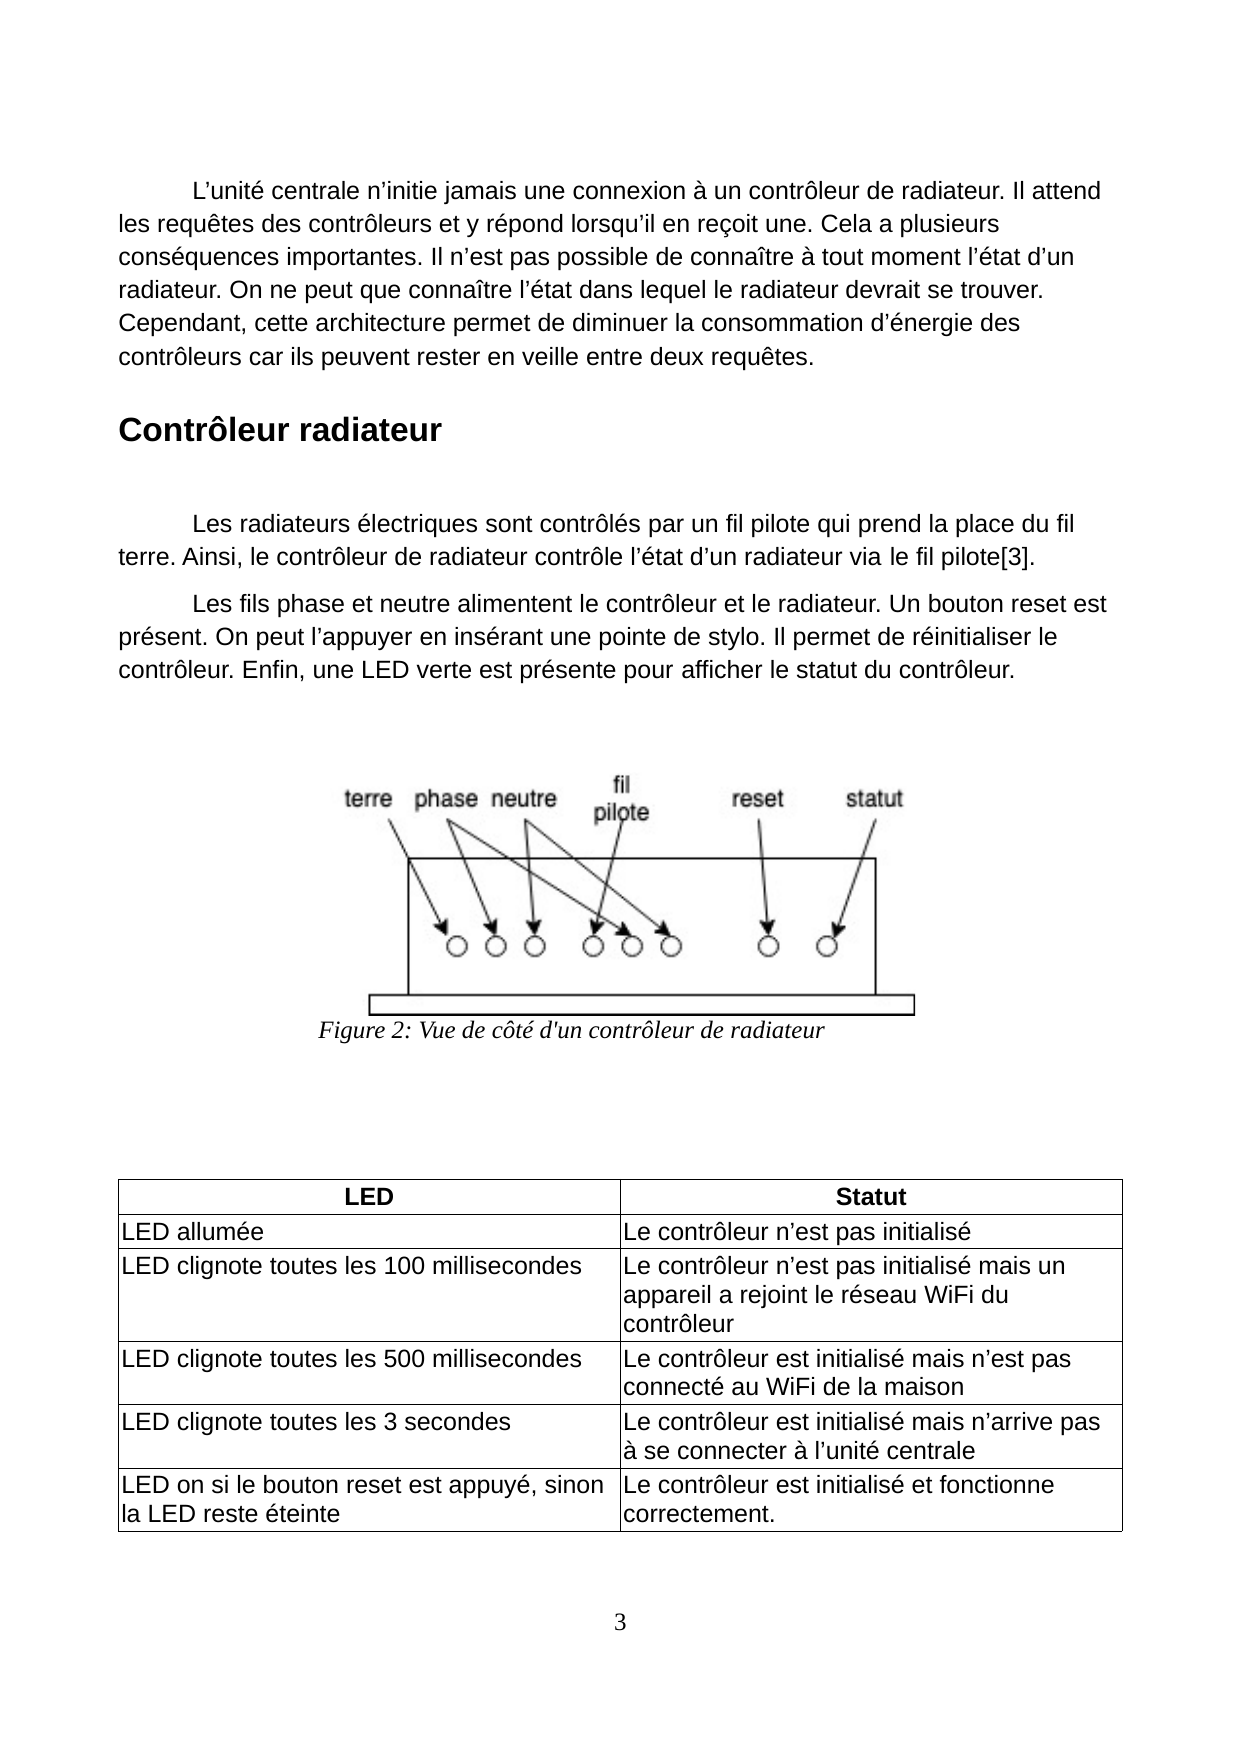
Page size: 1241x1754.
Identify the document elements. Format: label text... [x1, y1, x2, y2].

table_header LED [119, 1180, 620, 1214]
text Les fils phase et neutre alimentent le contrôleur et le radiateur. Un bouton reset est présent. On peut l’appuyer en insérant une pointe de stylo. Il permet de réinitialiser le contrôleur. Enfin, une LED verte est présente pour afficher le statut du contrôleur. [118, 589, 1122, 684]
table_cell LED clignote toutes les 3 secondes [119, 1405, 620, 1467]
table_header Statut [621, 1180, 1122, 1214]
picture [330, 772, 916, 1016]
text Les radiateurs électriques sont contrôlés par un fil pilote qui prend la place du fil terre. Ainsi, le contrôleur de radiateur contrôle l’état d’un radiateur via le fil pilote[3]. [118, 509, 1122, 570]
table_cell LED clignote toutes les 100 millisecondes [119, 1249, 620, 1341]
text L’unité centrale n’initie jamais une connexion à un contrôleur de radiateur. Il attend les requêtes des contrôleurs et y répond lorsqu’il en reçoit une. Cela a plusieurs conséquences importantes. Il n’est pas possible de connaître à tout moment l’état d’un radiateur. On ne peut que connaître l’état dans lequel le radiateur devrait se trouver. Cependant, cette architecture permet de diminuer la consommation d’énergie des contrôleurs car ils peuvent rester en veille entre deux requêtes. [118, 176, 1122, 370]
table_cell Le contrôleur est initialisé mais n’arrive pas à se connecter à l’unité centrale [621, 1405, 1122, 1467]
table_cell Le contrôleur est initialisé mais n’est pas connecté au WiFi de la maison [621, 1342, 1122, 1404]
table_cell LED on si le bouton reset est appuyé, sinon la LED reste éteinte [119, 1469, 620, 1531]
table_cell Le contrôleur est initialisé et fonctionne correctement. [621, 1469, 1122, 1531]
table_cell Le contrôleur n’est pas initialisé mais un appareil a rejoint le réseau WiFi du contrôleur [621, 1249, 1122, 1341]
text Figure 2: Vue de côté d'un contrôleur de radiateur [318, 773, 927, 1044]
table_cell LED clignote toutes les 500 millisecondes [119, 1342, 620, 1404]
table_cell Le contrôleur n’est pas initialisé [621, 1215, 1122, 1248]
table_cell LED allumée [119, 1215, 620, 1248]
subtitle Contrôleur radiateur [118, 410, 1122, 448]
